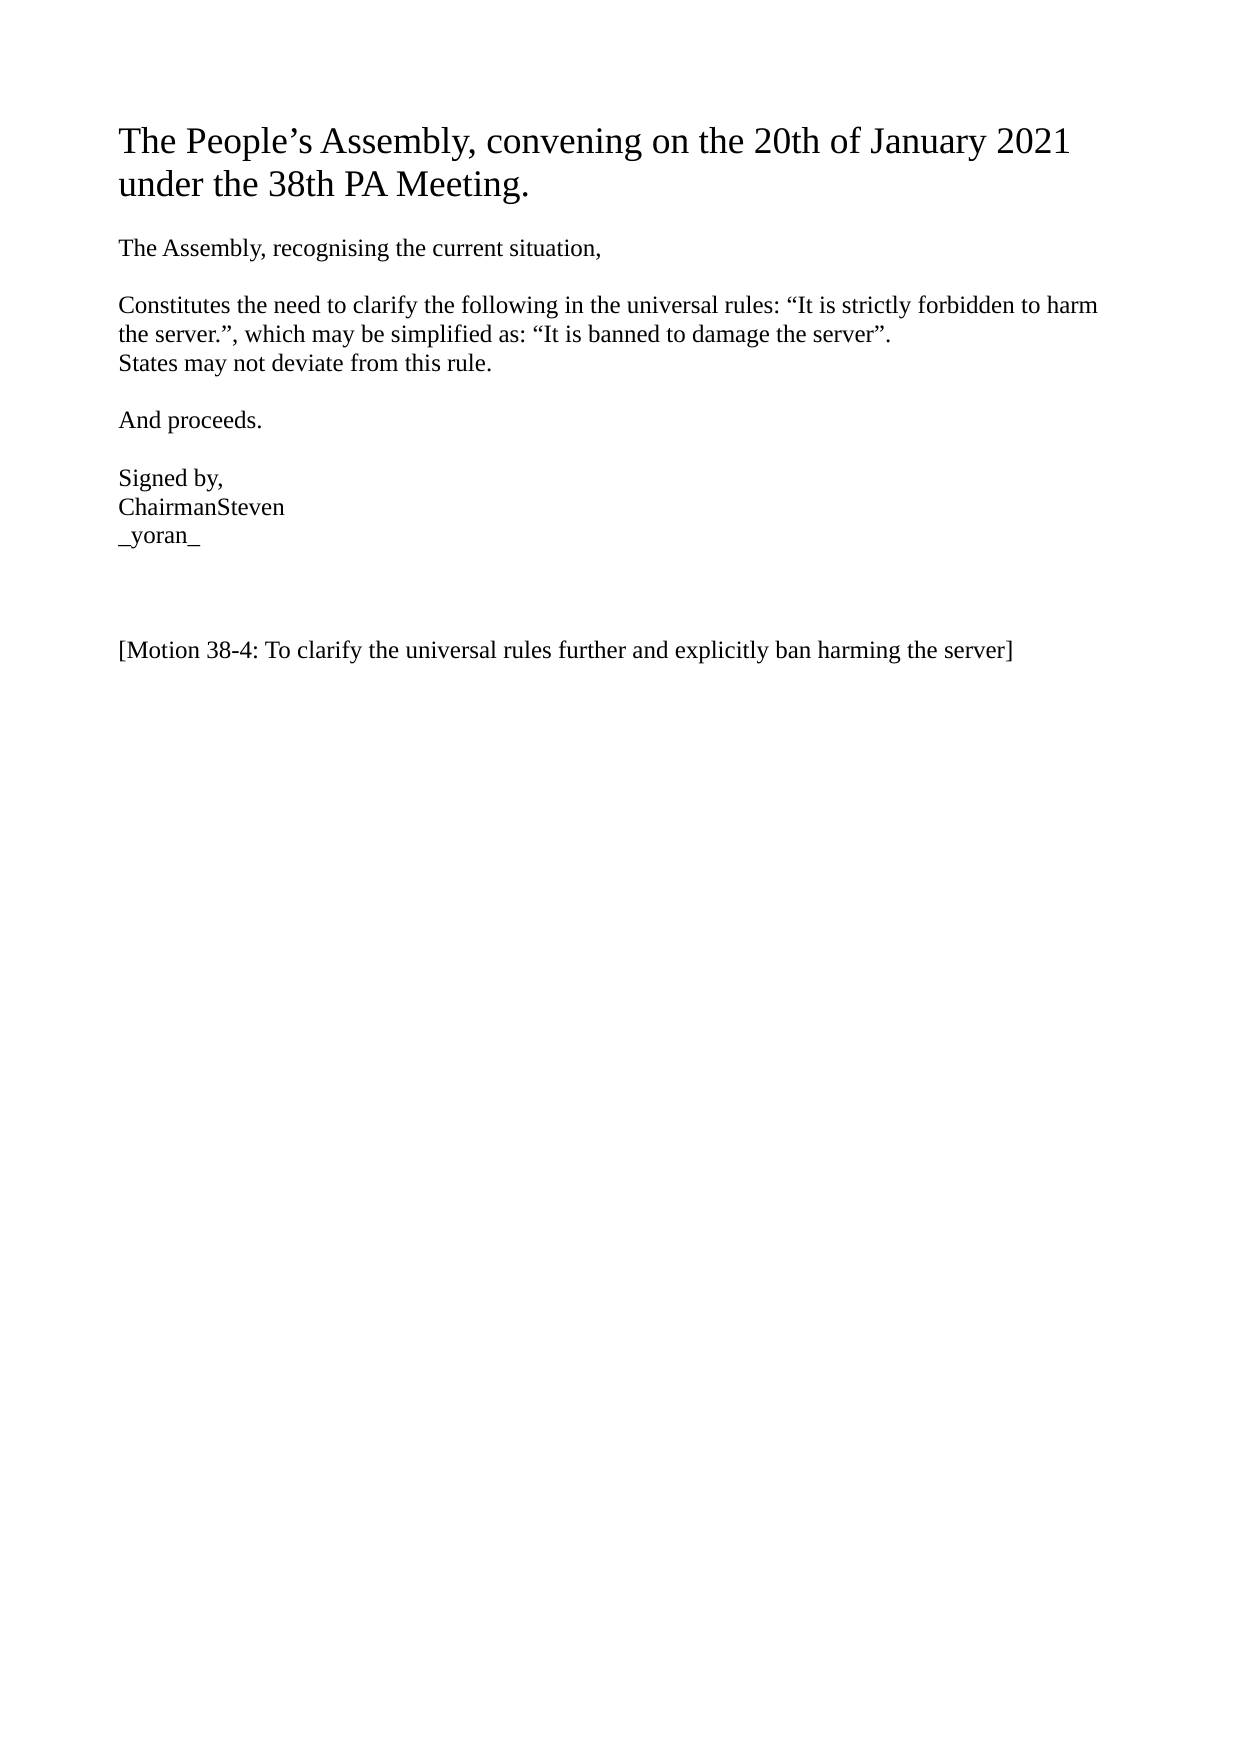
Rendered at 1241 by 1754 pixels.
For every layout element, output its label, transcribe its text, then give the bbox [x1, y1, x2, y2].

text Signed by, [118, 463, 1122, 492]
text ChairmanSteven [118, 492, 1122, 521]
text States may not deviate from this rule. [118, 348, 1122, 377]
text _yoran_ [118, 521, 1122, 549]
text The People’s Assembly, convening on the 20th of January 2021 under the 38th PA Meeting. [118, 118, 1122, 204]
text And proceeds. [118, 406, 1122, 434]
text Constitutes the need to clarify the following in the universal rules: “It is strictly forbidden to harm the server.”, which may be simplified as: “It is banned to damage the server”. [118, 291, 1122, 348]
text The Assembly, recognising the current situation, [118, 233, 1122, 262]
text [Motion 38-4: To clarify the universal rules further and explicitly ban harming the server] [118, 636, 1122, 664]
